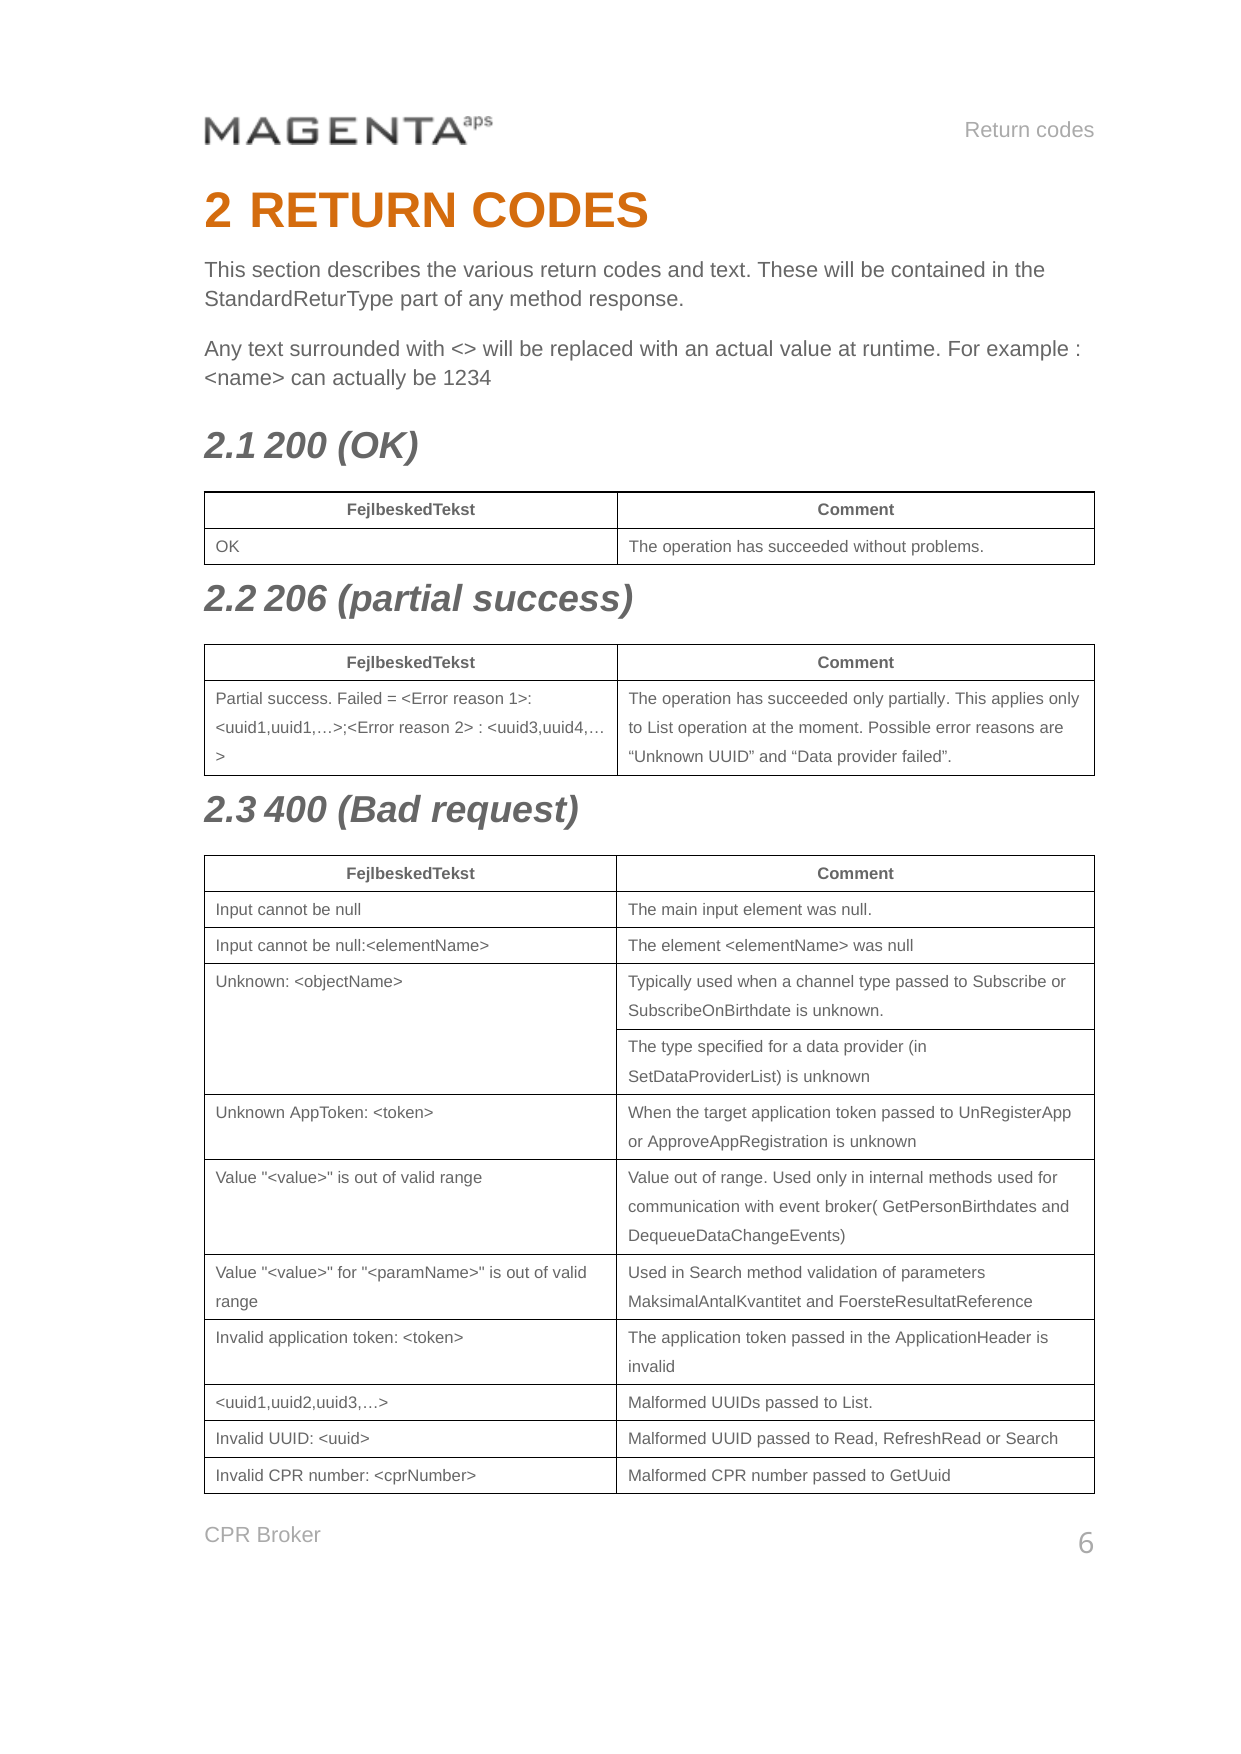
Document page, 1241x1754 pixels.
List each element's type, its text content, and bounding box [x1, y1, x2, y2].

table_cell Unknown AppToken: <token> [205, 1095, 616, 1159]
table_cell Input cannot be null [205, 892, 616, 927]
table_cell The element <elementName> was null [617, 928, 1094, 963]
table_cell Value "<value>" is out of valid range [205, 1160, 616, 1254]
table_header FejlbeskedTekst [205, 493, 617, 528]
table_cell The main input element was null. [617, 892, 1094, 927]
subtitle 400 (Bad request) [204, 776, 1094, 834]
text Any text surrounded with <> will be replaced with an actual value at runtime. For example : <name> can actually be 1234 [204, 333, 1094, 391]
table_header FejlbeskedTekst [205, 856, 616, 891]
table_cell The operation has succeeded without problems. [618, 529, 1094, 564]
subtitle 200 (OK) [204, 412, 1094, 471]
table_cell Typically used when a channel type passed to Subscribe or SubscribeOnBirthdate is unknown. [617, 964, 1094, 1028]
table_cell Malformed UUIDs passed to List. [617, 1385, 1094, 1420]
table_header Comment [617, 856, 1094, 891]
table_cell When the target application token passed to UnRegisterApp or ApproveAppRegistration is unknown [617, 1095, 1094, 1159]
table_cell The operation has succeeded only partially. This applies only to List operation at the moment. Possible error reasons are “Unknown UUID” and “Data provider failed”. [618, 681, 1094, 774]
table_cell Input cannot be null:<elementName> [205, 928, 616, 963]
table_cell Invalid UUID: <uuid> [205, 1421, 616, 1457]
table_header Comment [618, 493, 1094, 528]
table_cell Unknown: <objectName> [205, 964, 616, 1094]
subtitle Return codes [204, 181, 1094, 239]
table_cell OK [205, 529, 617, 564]
picture [204, 116, 494, 145]
table_header Comment [618, 645, 1094, 680]
subtitle 206 (partial success) [204, 565, 1094, 623]
table_header FejlbeskedTekst [205, 645, 617, 680]
table_cell Invalid application token: <token> [205, 1320, 616, 1384]
table_cell Used in Search method validation of parameters MaksimalAntalKvantitet and FoersteResultatReference [617, 1255, 1094, 1319]
table_cell Value "<value>" for "<paramName>" is out of valid range [205, 1255, 616, 1319]
table_cell Malformed UUID passed to Read, RefreshRead or Search [617, 1421, 1094, 1457]
table_cell The application token passed in the ApplicationHeader is invalid [617, 1320, 1094, 1384]
table_cell <uuid1,uuid2,uuid3,…> [205, 1385, 616, 1420]
table_cell Value out of range. Used only in internal methods used for communication with event broker( GetPersonBirthdates and DequeueDataChangeEvents) [617, 1160, 1094, 1254]
text This section describes the various return codes and text. These will be contained in the StandardReturType part of any method response. [204, 254, 1094, 312]
table_cell Malformed CPR number passed to GetUuid [617, 1458, 1094, 1493]
table_cell Invalid CPR number: <cprNumber> [205, 1458, 616, 1493]
table_cell The type specified for a data provider (in SetDataProviderList) is unknown [617, 1030, 1094, 1094]
table_cell Partial success. Failed = <Error reason 1>: <uuid1,uuid1,…>;<Error reason 2> : <uuid3,uuid4,…> [205, 681, 617, 774]
